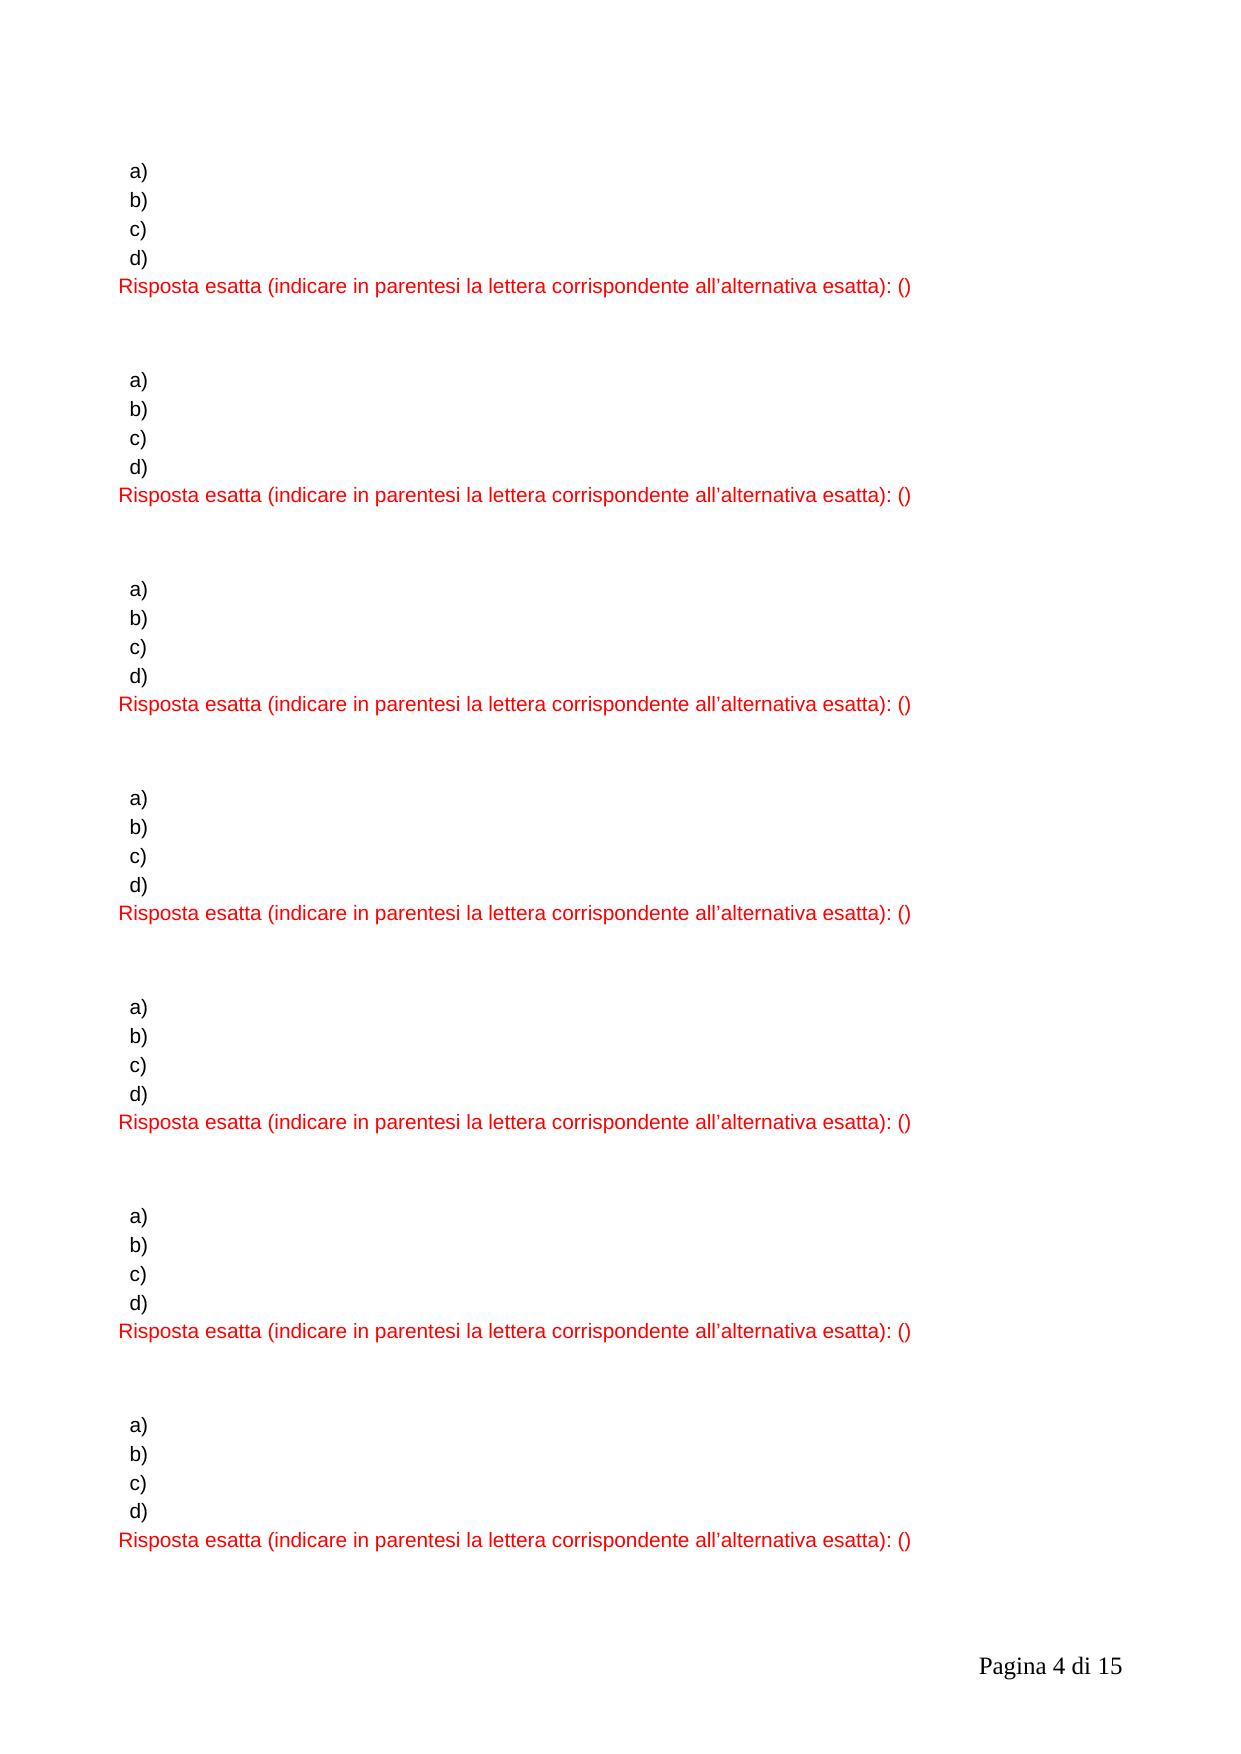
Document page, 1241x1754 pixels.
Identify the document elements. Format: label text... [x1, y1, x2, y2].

table_header 25 [56, 745, 118, 774]
table_cell c) [118, 844, 159, 872]
table_cell c) [118, 426, 159, 454]
table_cell [56, 1290, 118, 1319]
table_cell [159, 565, 1142, 606]
table_cell [56, 815, 118, 844]
table_cell a) [118, 147, 159, 188]
table_cell [56, 983, 118, 1024]
table_cell [159, 356, 1142, 397]
table_cell [159, 1024, 1142, 1053]
text Risposta esatta (indicare in parentesi la lettera corrispondente all’alternativa esatta): () [118, 1110, 1122, 1134]
table_cell [56, 356, 118, 397]
table_cell [159, 147, 1142, 188]
table_cell [56, 1401, 118, 1442]
table_cell a) [118, 1401, 159, 1442]
table_cell [159, 844, 1142, 872]
table_cell d) [118, 1290, 159, 1319]
table_header [118, 327, 1142, 356]
table_cell [56, 844, 118, 872]
text Risposta esatta (indicare in parentesi la lettera corrispondente all’alternativa esatta): () [118, 274, 1122, 298]
table_cell c) [118, 1471, 159, 1499]
text Risposta esatta (indicare in parentesi la lettera corrispondente all’alternativa esatta): () [118, 483, 1122, 507]
table_cell [159, 815, 1142, 844]
table_cell a) [118, 356, 159, 397]
table_cell b) [118, 1442, 159, 1471]
text Risposta esatta (indicare in parentesi la lettera corrispondente all’alternativa esatta): () [118, 692, 1122, 716]
table_cell a) [118, 1192, 159, 1233]
table_header 22 [56, 118, 118, 147]
table_cell [56, 873, 118, 901]
table_header [118, 118, 1142, 147]
table_cell [56, 1471, 118, 1499]
table_cell [159, 1233, 1142, 1262]
table_cell [56, 1233, 118, 1262]
table_header [118, 954, 1142, 983]
table_header 26 [56, 954, 118, 983]
table_cell b) [118, 1233, 159, 1262]
table_cell d) [118, 873, 159, 901]
table_cell d) [118, 664, 159, 692]
table_cell a) [118, 774, 159, 815]
table_cell [159, 873, 1142, 901]
table_cell d) [118, 455, 159, 483]
table_cell [56, 217, 118, 246]
table_cell [159, 1081, 1142, 1110]
table_cell [159, 1262, 1142, 1290]
text Risposta esatta (indicare in parentesi la lettera corrispondente all’alternativa esatta): () [118, 1319, 1122, 1343]
table_cell [56, 455, 118, 483]
table_cell [56, 1499, 118, 1528]
table_cell c) [118, 217, 159, 246]
table_cell a) [118, 983, 159, 1024]
table_cell [56, 565, 118, 606]
table_cell [56, 246, 118, 274]
table_cell [56, 664, 118, 692]
table_header [118, 536, 1142, 565]
table_header 27 [56, 1163, 118, 1192]
table_cell c) [118, 1053, 159, 1081]
table_cell [56, 147, 118, 188]
table_cell [56, 188, 118, 217]
table_cell [159, 1442, 1142, 1471]
table_cell [56, 1442, 118, 1471]
table_cell [159, 217, 1142, 246]
table_cell [159, 1499, 1142, 1528]
table_cell [159, 455, 1142, 483]
table_cell b) [118, 1024, 159, 1053]
table_cell [159, 397, 1142, 426]
table_cell [159, 983, 1142, 1024]
table_cell c) [118, 1262, 159, 1290]
table_cell [159, 188, 1142, 217]
table_cell [56, 1081, 118, 1110]
table_header 24 [56, 536, 118, 565]
table_cell [159, 1053, 1142, 1081]
table_cell [159, 774, 1142, 815]
table_cell c) [118, 635, 159, 663]
table_cell [56, 1024, 118, 1053]
table_cell [56, 1053, 118, 1081]
table_cell [56, 606, 118, 635]
table_cell b) [118, 606, 159, 635]
table_cell [159, 426, 1142, 454]
table_cell [56, 426, 118, 454]
text Risposta esatta (indicare in parentesi la lettera corrispondente all’alternativa esatta): () [118, 1528, 1122, 1552]
table_cell [159, 1290, 1142, 1319]
table_cell [56, 774, 118, 815]
table_cell [56, 635, 118, 663]
table_cell [159, 1401, 1142, 1442]
table_cell [159, 1471, 1142, 1499]
table_header [118, 1372, 1142, 1401]
table_cell [159, 246, 1142, 274]
table_cell d) [118, 1499, 159, 1528]
table_header [118, 745, 1142, 774]
table_cell [159, 606, 1142, 635]
table_header 23 [56, 327, 118, 356]
table_cell d) [118, 246, 159, 274]
table_cell [159, 664, 1142, 692]
table_cell b) [118, 815, 159, 844]
table_cell b) [118, 188, 159, 217]
table_cell d) [118, 1081, 159, 1110]
table_header 28 [56, 1372, 118, 1401]
table_cell b) [118, 397, 159, 426]
table_cell [56, 1192, 118, 1233]
table_cell [56, 1262, 118, 1290]
table_header [118, 1163, 1142, 1192]
table_cell a) [118, 565, 159, 606]
table_cell [56, 397, 118, 426]
text Risposta esatta (indicare in parentesi la lettera corrispondente all’alternativa esatta): () [118, 901, 1122, 925]
table_cell [159, 635, 1142, 663]
table_cell [159, 1192, 1142, 1233]
